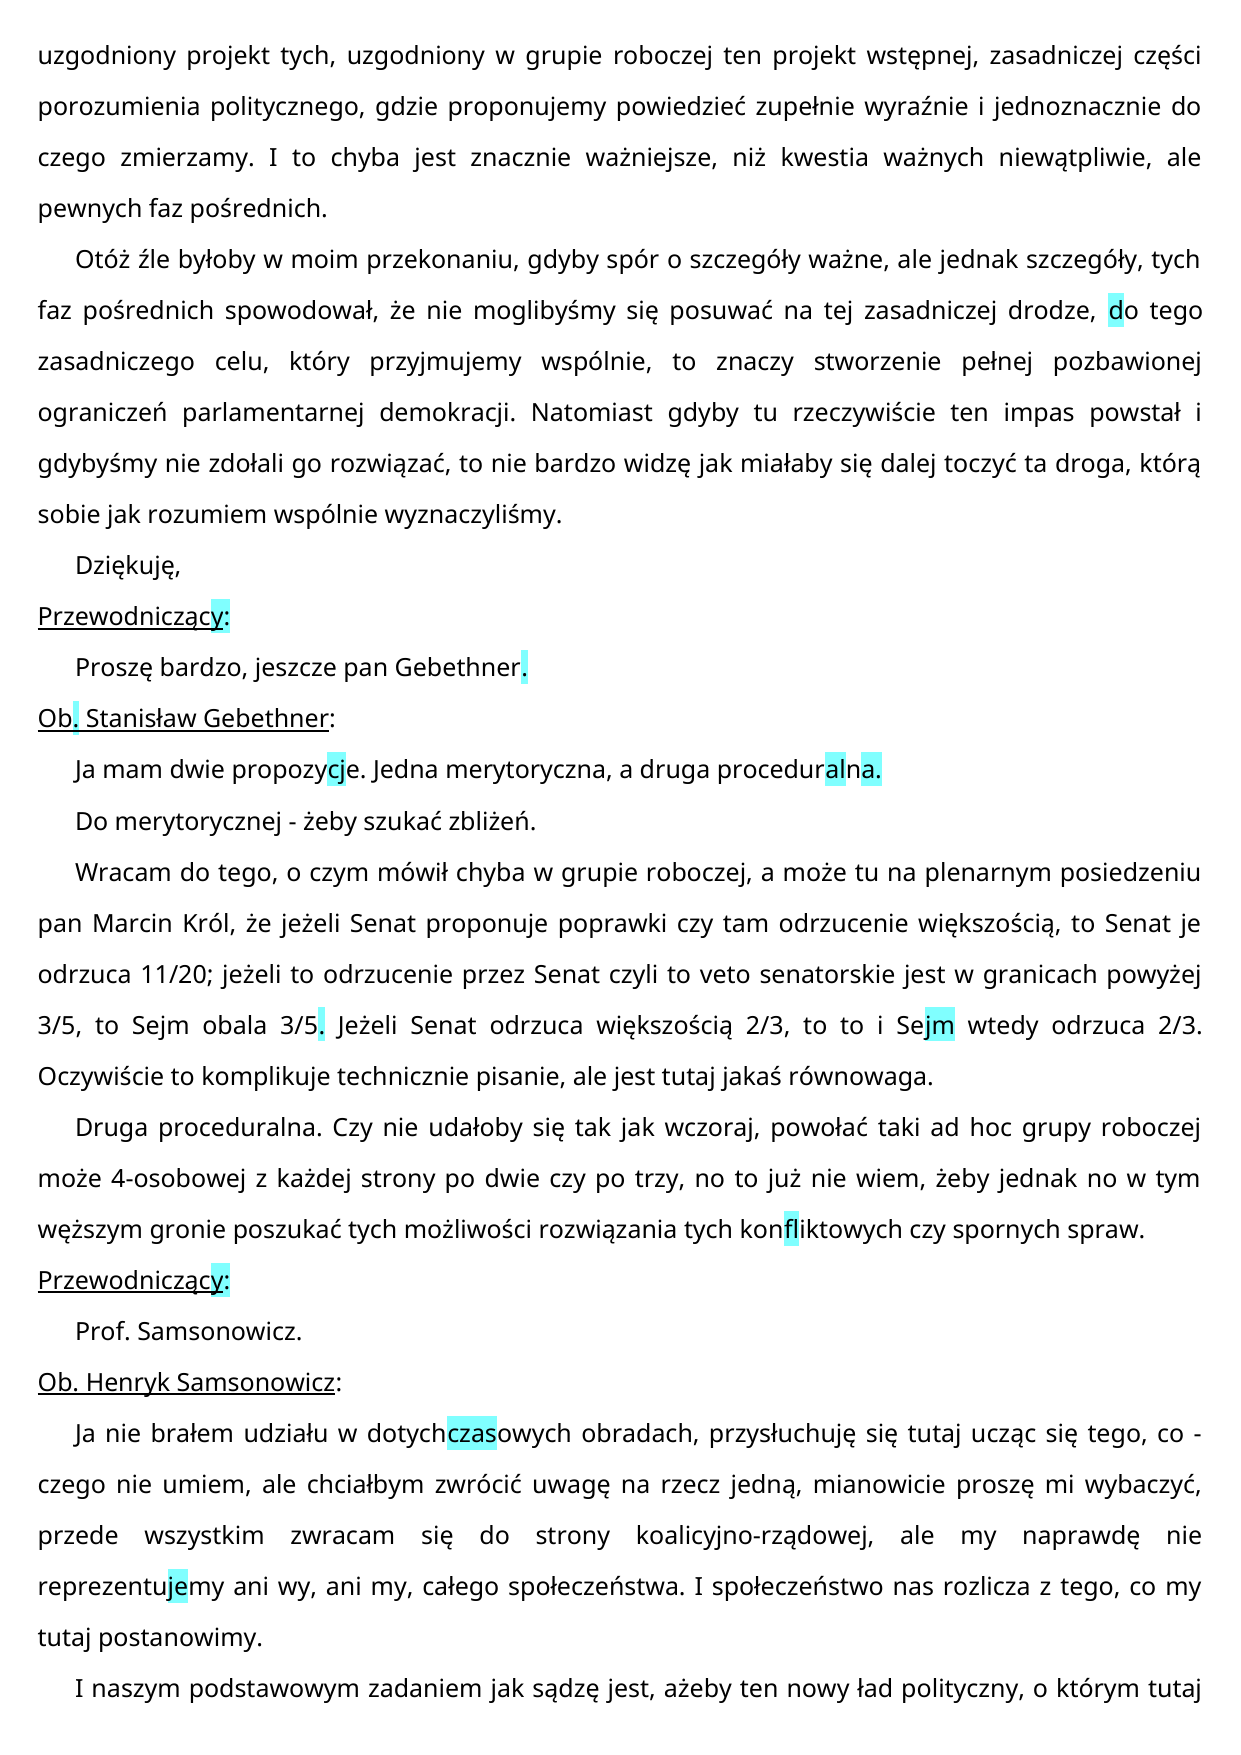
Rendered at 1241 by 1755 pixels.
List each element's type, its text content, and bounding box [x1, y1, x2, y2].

text Otóż źle byłoby w moim przekonaniu, gdyby spór o szczegóły ważne, ale jednak szczegóły, tych faz pośrednich spowodował, że nie moglibyśmy się posuwać na tej zasadniczej drodze, do tego zasadniczego celu, który przyjmujemy wspólnie, to znaczy stworzenie pełnej pozbawionej ograniczeń parlamentarnej demokracji. Natomiast gdyby tu rzeczywiście ten impas powstał i gdybyśmy nie zdołali go rozwiązać, to nie bardzo widzę jak miałaby się dalej toczyć ta droga, którą sobie jak rozumiem wspólnie wyznaczyliśmy. [37, 242, 1203, 531]
text Przewodniczący: [37, 599, 1203, 633]
text Ja nie brałem udziału w dotychczasowych obradach, przysłuchuję się tutaj ucząc się tego, co - czego nie umiem, ale chciałbym zwrócić uwagę na rzecz jedną, mianowicie proszę mi wybaczyć, przede wszystkim zwracam się do strony koalicyjno-rządowej, ale my naprawdę nie reprezentujemy ani wy, ani my, całego społeczeństwa. I społeczeństwo nas rozlicza z tego, co my tutaj postanowimy. [37, 1416, 1203, 1654]
text Dziękuję, [37, 548, 1203, 582]
text Do merytorycznej - żeby szukać zbliżeń. [37, 803, 1203, 837]
text Przewodniczący: [37, 1262, 1203, 1297]
text Wracam do tego, o czym mówił chyba w grupie roboczej, a może tu na plenarnym posiedzeniu pan Marcin Król, że jeżeli Senat proponuje poprawki czy tam odrzucenie większością, to Senat je odrzuca 11/20; jeżeli to odrzucenie przez Senat czyli to veto senatorskie jest w granicach powyżej 3/5, to Sejm obala 3/5. Jeżeli Senat odrzuca większością 2/3, to to i Sejm wtedy odrzuca 2/3. Oczywiście to komplikuje technicznie pisanie, ale jest tutaj jakaś równowaga. [37, 854, 1203, 1092]
text Ob. Henryk Samsonowicz: [37, 1364, 1203, 1399]
text Prof. Samsonowicz. [37, 1313, 1203, 1348]
text I naszym podstawowym zadaniem jak sądzę jest, ażeby ten nowy ład polityczny, o którym tutaj [37, 1671, 1203, 1705]
text Proszę bardzo, jeszcze pan Gebethner. [37, 650, 1203, 684]
text uzgodniony projekt tych, uzgodniony w grupie roboczej ten projekt wstępnej, zasadniczej części porozumienia politycznego, gdzie proponujemy powiedzieć zupełnie wyraźnie i jednoznacznie do czego zmierzamy. I to chyba jest znacznie ważniejsze, niż kwestia ważnych niewątpliwie, ale pewnych faz pośrednich. [37, 37, 1203, 225]
text Ob. Stanisław Gebethner: [37, 701, 1203, 735]
text Ja mam dwie propozycje. Jedna merytoryczna, a druga proceduralna. [37, 752, 1203, 786]
text Druga proceduralna. Czy nie udałoby się tak jak wczoraj, powołać taki ad hoc grupy roboczej może 4-osobowej z każdej strony po dwie czy po trzy, no to już nie wiem, żeby jednak no w tym węższym gronie poszukać tych możliwości rozwiązania tych konfliktowych czy spornych spraw. [37, 1109, 1203, 1246]
